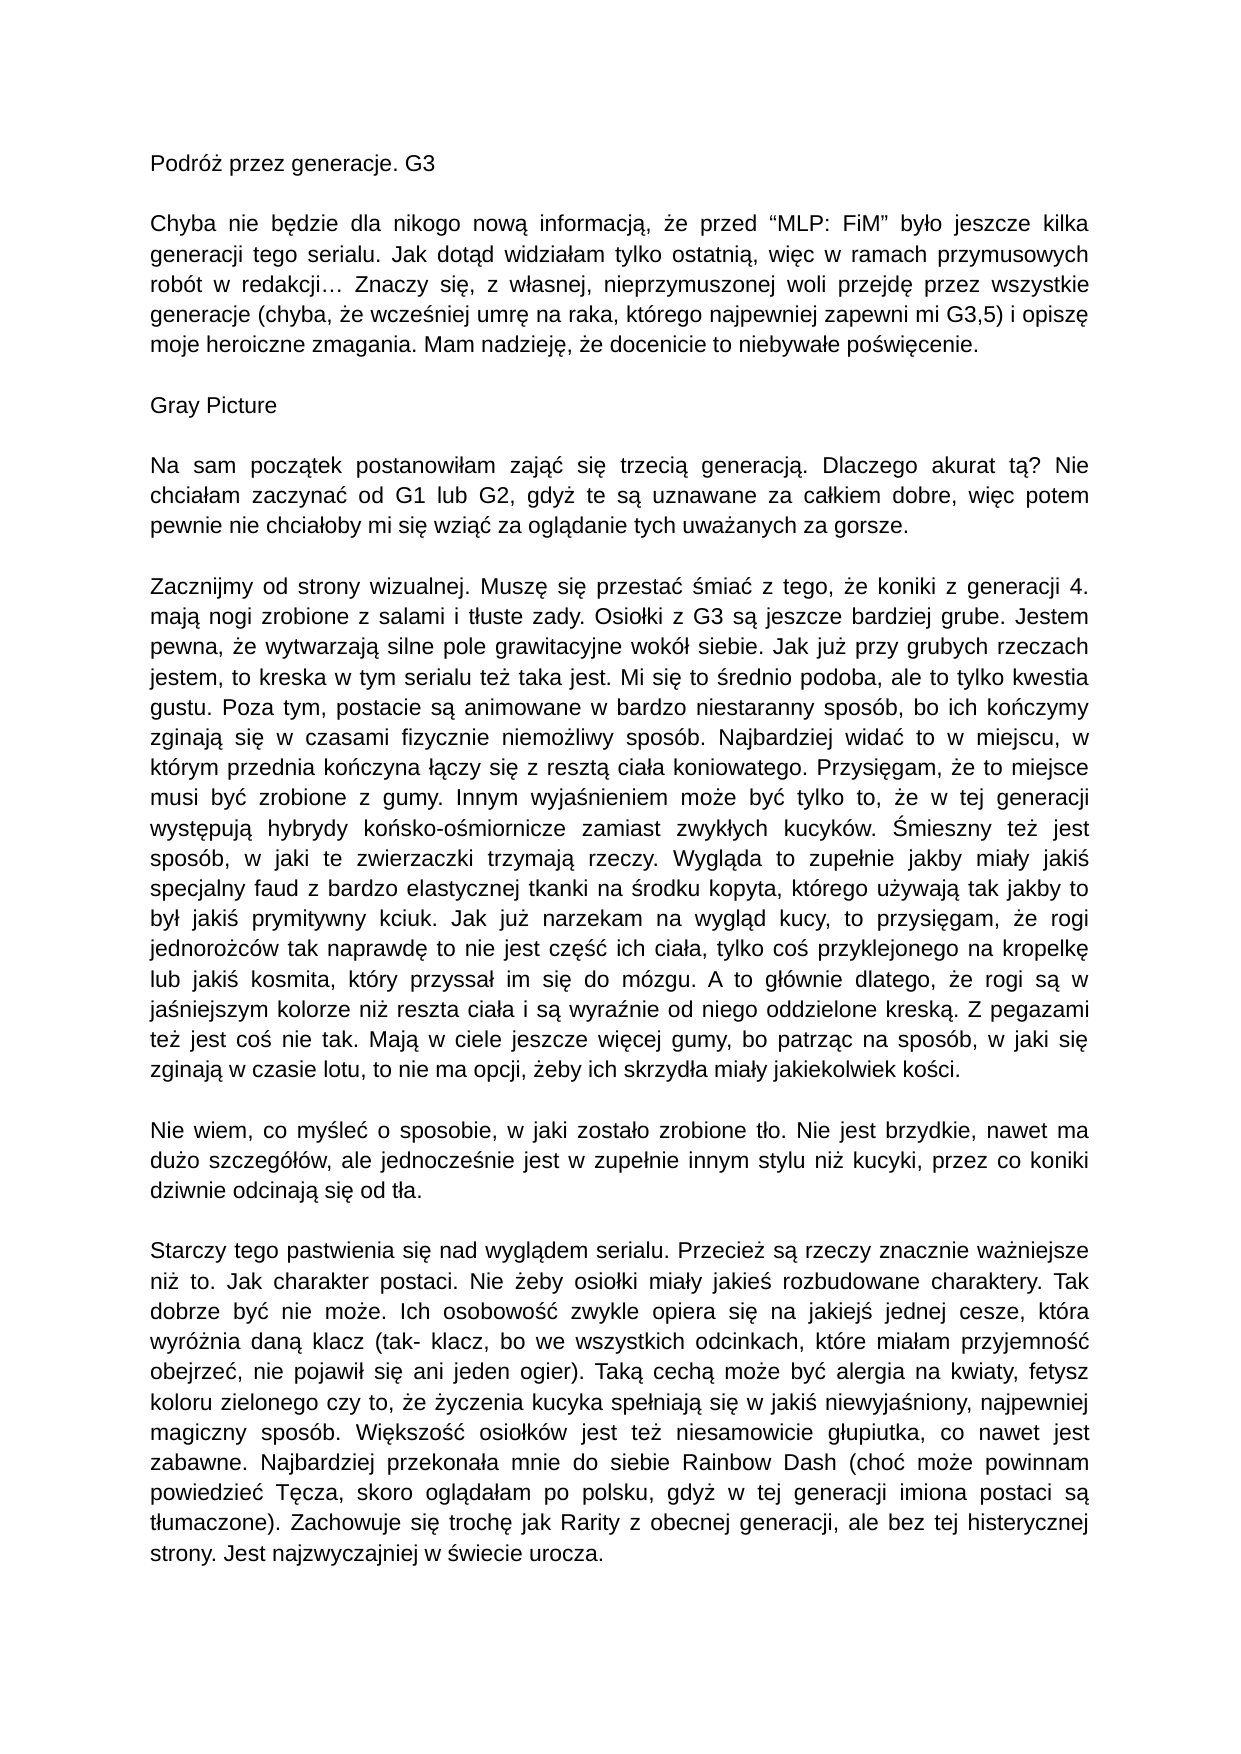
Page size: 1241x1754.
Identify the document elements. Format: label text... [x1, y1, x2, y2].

text Podróż przez generacje. G3 [150, 150, 1090, 176]
text Na sam początek postanowiłam zająć się trzecią generacją. Dlaczego akurat tą? Nie chciałam zaczynać od G1 lub G2, gdyż te są uznawane za całkiem dobre, więc potem pewnie nie chciałoby mi się wziąć za oglądanie tych uważanych za gorsze. [150, 452, 1090, 539]
text Nie wiem, co myśleć o sposobie, w jaki zostało zrobione tło. Nie jest brzydkie, nawet ma dużo szczegółów, ale jednocześnie jest w zupełnie innym stylu niż kucyki, przez co koniki dziwnie odcinają się od tła. [150, 1117, 1090, 1203]
text Starczy tego pastwienia się nad wyglądem serialu. Przecież są rzeczy znacznie ważniejsze niż to. Jak charakter postaci. Nie żeby osiołki miały jakieś rozbudowane charaktery. Tak dobrze być nie może. Ich osobowość zwykle opiera się na jakiejś jednej cesze, która wyróżnia daną klacz (tak- klacz, bo we wszystkich odcinkach, które miałam przyjemność obejrzeć, nie pojawił się ani jeden ogier). Taką cechą może być alergia na kwiaty, fetysz koloru zielonego czy to, że życzenia kucyka spełniają się w jakiś niewyjaśniony, najpewniej magiczny sposób. Większość osiołków jest też niesamowicie głupiutka, co nawet jest zabawne. Najbardziej przekonała mnie do siebie Rainbow Dash (choć może powinnam powiedzieć Tęcza, skoro oglądałam po polsku, gdyż w tej generacji imiona postaci są tłumaczone). Zachowuje się trochę jak Rarity z obecnej generacji, ale bez tej histerycznej strony. Jest najzwyczajniej w świecie urocza. [150, 1237, 1090, 1566]
text Gray Picture [150, 392, 1090, 418]
text Chyba nie będzie dla nikogo nową informacją, że przed “MLP: FiM” było jeszcze kilka generacji tego serialu. Jak dotąd widziałam tylko ostatnią, więc w ramach przymusowych robót w redakcji… Znaczy się, z własnej, nieprzymuszonej woli przejdę przez wszystkie generacje (chyba, że wcześniej umrę na raka, którego najpewniej zapewni mi G3,5) i opiszę moje heroiczne zmagania. Mam nadzieję, że docenicie to niebywałe poświęcenie. [150, 210, 1090, 358]
text Zacznijmy od strony wizualnej. Muszę się przestać śmiać z tego, że koniki z generacji 4. mają nogi zrobione z salami i tłuste zady. Osiołki z G3 są jeszcze bardziej grube. Jestem pewna, że wytwarzają silne pole grawitacyjne wokół siebie. Jak już przy grubych rzeczach jestem, to kreska w tym serialu też taka jest. Mi się to średnio podoba, ale to tylko kwestia gustu. Poza tym, postacie są animowane w bardzo niestaranny sposób, bo ich kończymy zginają się w czasami fizycznie niemożliwy sposób. Najbardziej widać to w miejscu, w którym przednia kończyna łączy się z resztą ciała koniowatego. Przysięgam, że to miejsce musi być zrobione z gumy. Innym wyjaśnieniem może być tylko to, że w tej generacji występują hybrydy końsko-ośmiornicze zamiast zwykłych kucyków. Śmieszny też jest sposób, w jaki te zwierzaczki trzymają rzeczy. Wygląda to zupełnie jakby miały jakiś specjalny faud z bardzo elastycznej tkanki na środku kopyta, którego używają tak jakby to był jakiś prymitywny kciuk. Jak już narzekam na wygląd kucy, to przysięgam, że rogi jednorożców tak naprawdę to nie jest część ich ciała, tylko coś przyklejonego na kropelkę lub jakiś kosmita, który przyssał im się do mózgu. A to głównie dlatego, że rogi są w jaśniejszym kolorze niż reszta ciała i są wyraźnie od niego oddzielone kreską. Z pegazami też jest coś nie tak. Mają w ciele jeszcze więcej gumy, bo patrząc na sposób, w jaki się zginają w czasie lotu, to nie ma opcji, żeby ich skrzydła miały jakiekolwiek kości. [150, 573, 1090, 1083]
